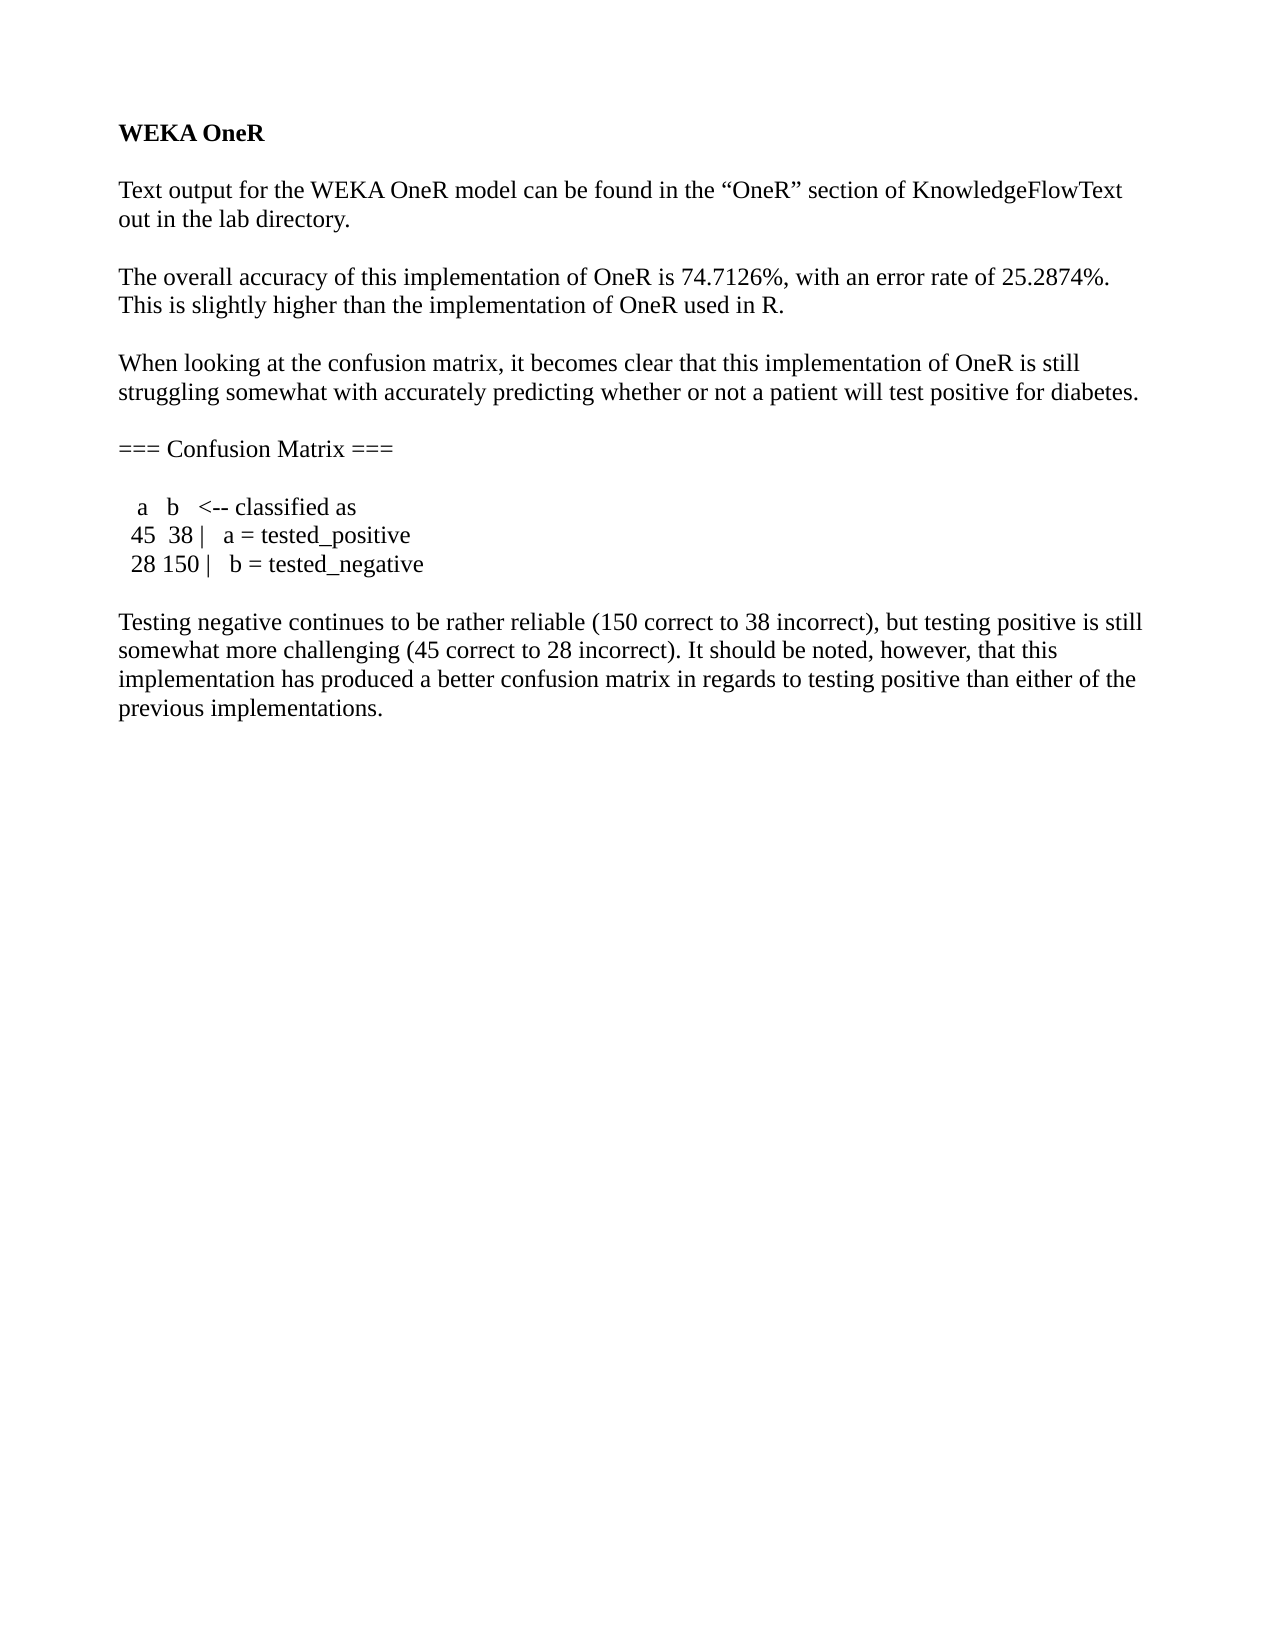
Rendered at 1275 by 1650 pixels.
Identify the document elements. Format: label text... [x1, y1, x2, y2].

text a b <-- classified as [118, 492, 1157, 521]
text The overall accuracy of this implementation of OneR is 74.7126%, with an error rate of 25.2874%. This is slightly higher than the implementation of OneR used in R. [118, 262, 1157, 319]
text 28 150 | b = tested_negative [118, 549, 1157, 578]
text When looking at the confusion matrix, it becomes clear that this implementation of OneR is still struggling somewhat with accurately predicting whether or not a patient will test positive for diabetes. [118, 348, 1157, 406]
text === Confusion Matrix === [118, 434, 1157, 463]
text Testing negative continues to be rather reliable (150 correct to 38 incorrect), but testing positive is still somewhat more challenging (45 correct to 28 incorrect). It should be noted, however, that this implementation has produced a better confusion matrix in regards to testing positive than either of the previous implementations. [118, 607, 1157, 722]
text WEKA OneR [118, 118, 1157, 147]
text Text output for the WEKA OneR model can be found in the “OneR” section of KnowledgeFlowText out in the lab directory. [118, 176, 1157, 233]
text 45 38 | a = tested_positive [118, 521, 1157, 549]
